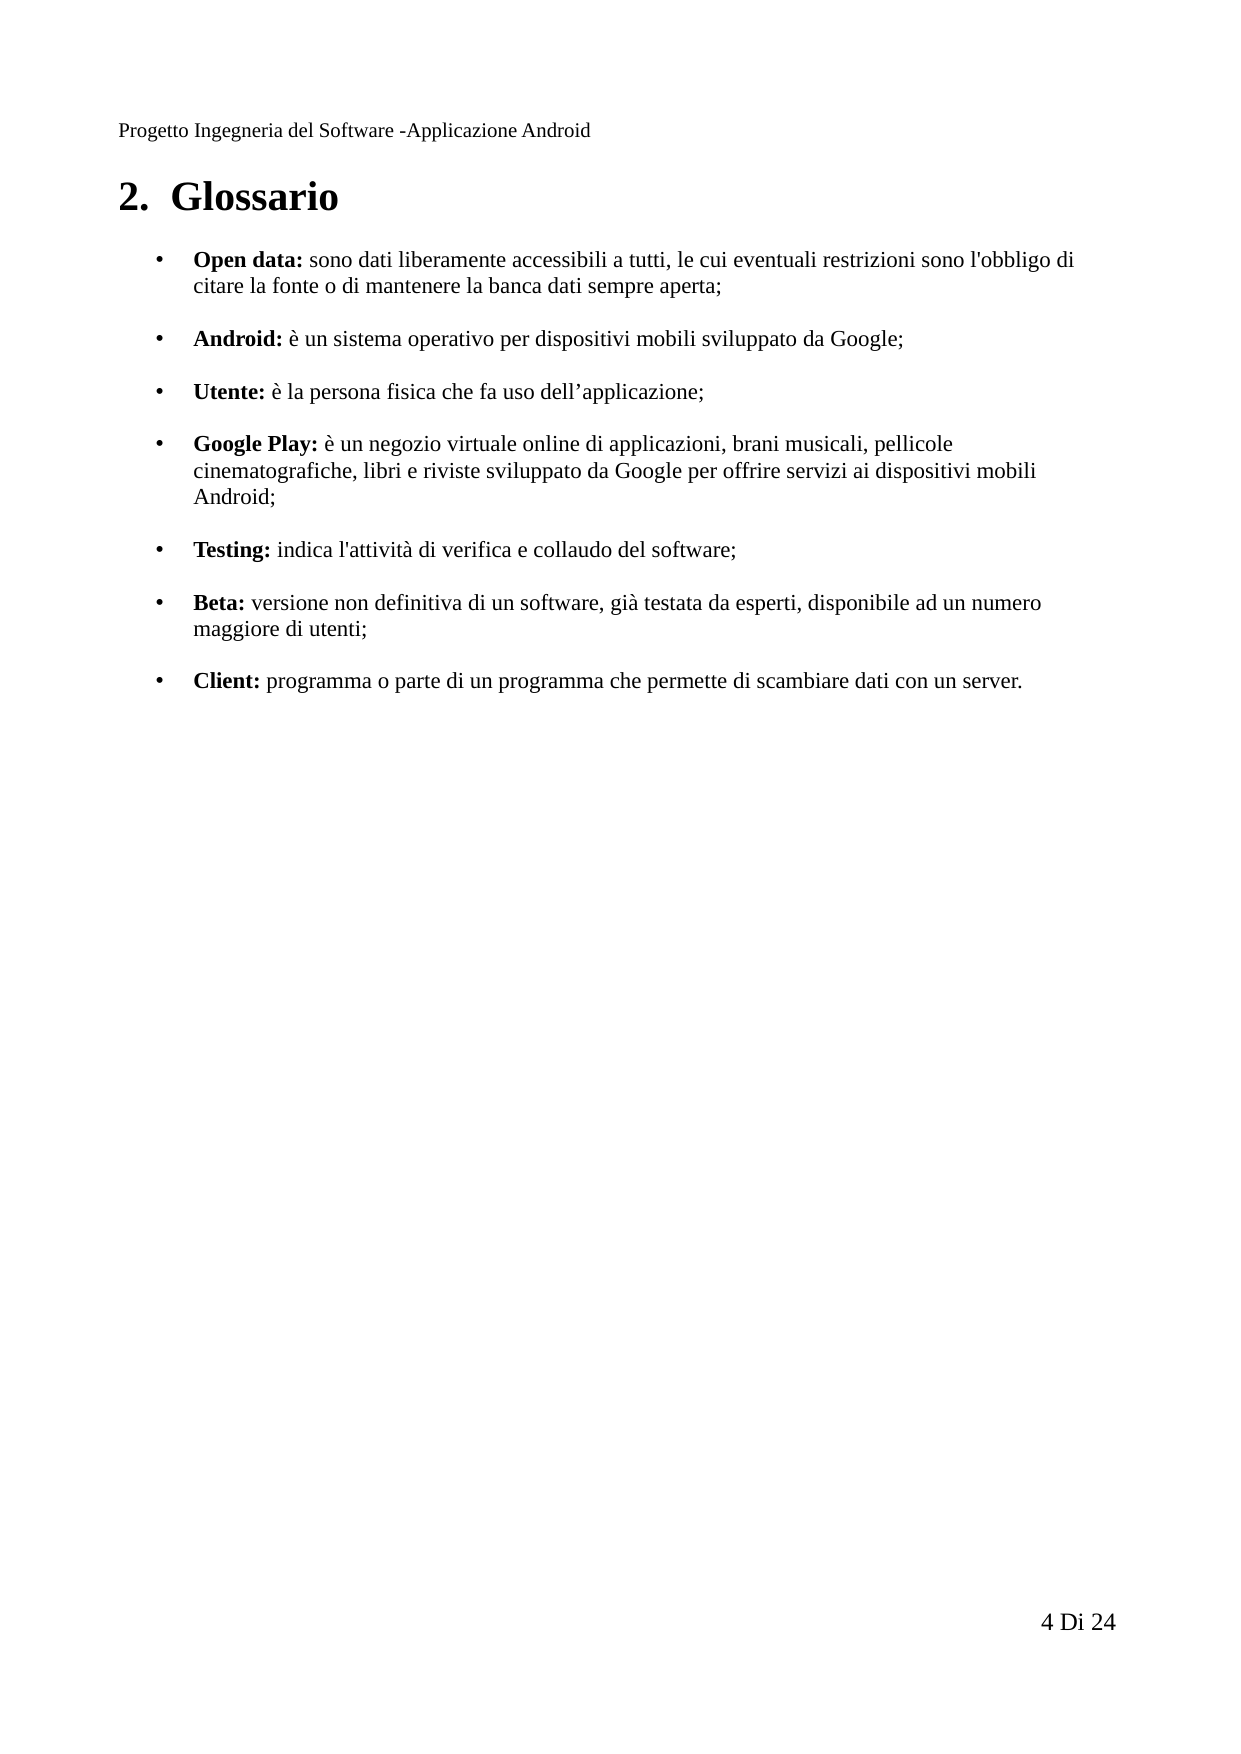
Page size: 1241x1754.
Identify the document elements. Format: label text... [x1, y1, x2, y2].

list Android: è un sistema operativo per dispositivi mobili sviluppato da Google; [156, 325, 1122, 351]
list Client: programma o parte di un programma che permette di scambiare dati con un server. [156, 668, 1122, 694]
list Open data: sono dati liberamente accessibili a tutti, le cui eventuali restrizioni sono l'obbligo di citare la fonte o di mantenere la banca dati sempre aperta; [156, 246, 1122, 299]
list Utente: è la persona fisica che fa uso dell’applicazione; [156, 378, 1122, 404]
list Testing: indica l'attività di verifica e collaudo del software; [156, 536, 1122, 562]
list Beta: versione non definitiva di un software, già testata da esperti, disponibile ad un numero maggiore di utenti; [156, 588, 1122, 641]
list Google Play: è un negozio virtuale online di applicazioni, brani musicali, pellicole cinematografiche, libri e riviste sviluppato da Google per offrire servizi ai dispositivi mobili Android; [156, 430, 1122, 509]
subtitle 2. Glossario [118, 172, 1122, 219]
